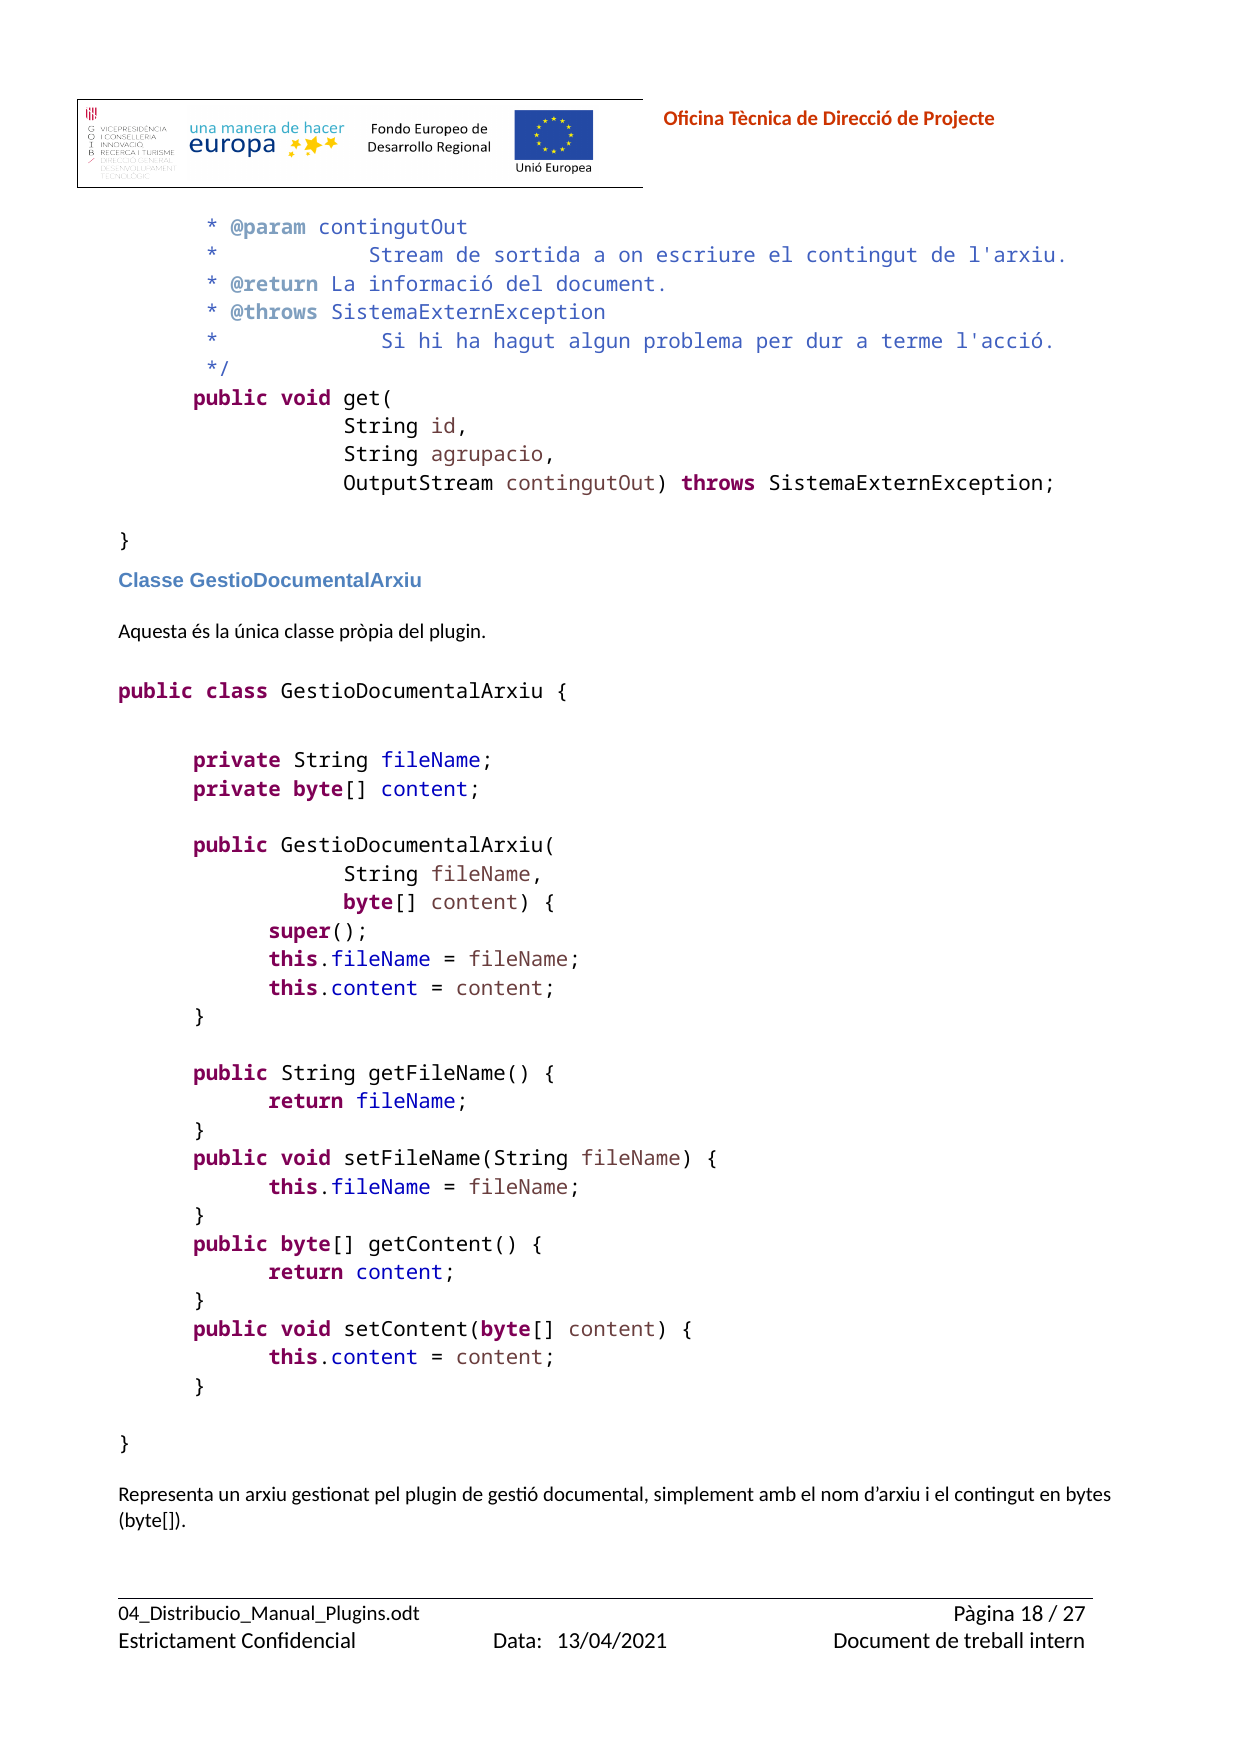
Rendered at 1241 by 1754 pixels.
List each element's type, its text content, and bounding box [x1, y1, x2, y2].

subtitle public class GestioDocumentalArxiu { [118, 676, 1122, 704]
text public void get( [118, 383, 1122, 411]
subtitle Classe GestioDocumentalArxiu [118, 568, 1122, 591]
text * @param contingutOut [118, 212, 1122, 241]
text * @return La informació del document. [118, 269, 1122, 297]
text * @throws SistemaExternException [118, 297, 1122, 326]
text OutputStream contingutOut) throws SistemaExternException; [118, 468, 1122, 496]
text } [118, 1115, 1122, 1143]
text } [118, 1001, 1122, 1030]
text public void setContent(byte[] content) { [118, 1314, 1122, 1342]
text * Si hi ha hagut algun problema per dur a terme l'acció. [118, 326, 1122, 354]
text public String getFileName() { [118, 1058, 1122, 1087]
text public GestioDocumentalArxiu( [118, 831, 1122, 859]
text */ [118, 354, 1122, 383]
text this.content = content; [118, 973, 1122, 1001]
picture [82, 105, 181, 181]
text Representa un arxiu gestionat pel plugin de gestió documental, simplement amb el nom d’arxiu i el contingut en bytes (byte[]). [118, 1482, 1122, 1532]
text } [118, 1371, 1122, 1399]
text } [118, 1286, 1122, 1314]
text return content; [118, 1257, 1122, 1286]
text public void setFileName(String fileName) { [118, 1143, 1122, 1172]
text this.fileName = fileName; [118, 944, 1122, 973]
text this.fileName = fileName; [118, 1172, 1122, 1200]
text return fileName; [118, 1087, 1122, 1115]
text private byte[] content; [118, 774, 1122, 802]
text String fileName, [118, 859, 1122, 887]
text String id, [118, 411, 1122, 439]
text super(); [118, 916, 1122, 944]
text } [118, 1428, 1122, 1456]
text } [118, 1200, 1122, 1229]
text private String fileName; [118, 745, 1122, 774]
text this.content = content; [118, 1342, 1122, 1371]
picture [187, 105, 599, 181]
text String agrupacio, [118, 439, 1122, 468]
text * Stream de sortida a on escriure el contingut de l'arxiu. [118, 241, 1122, 269]
subtitle Aquesta és la única classe pròpia del plugin. [118, 618, 1122, 644]
text } [118, 525, 1122, 553]
text byte[] content) { [118, 887, 1122, 916]
text public byte[] getContent() { [118, 1229, 1122, 1257]
